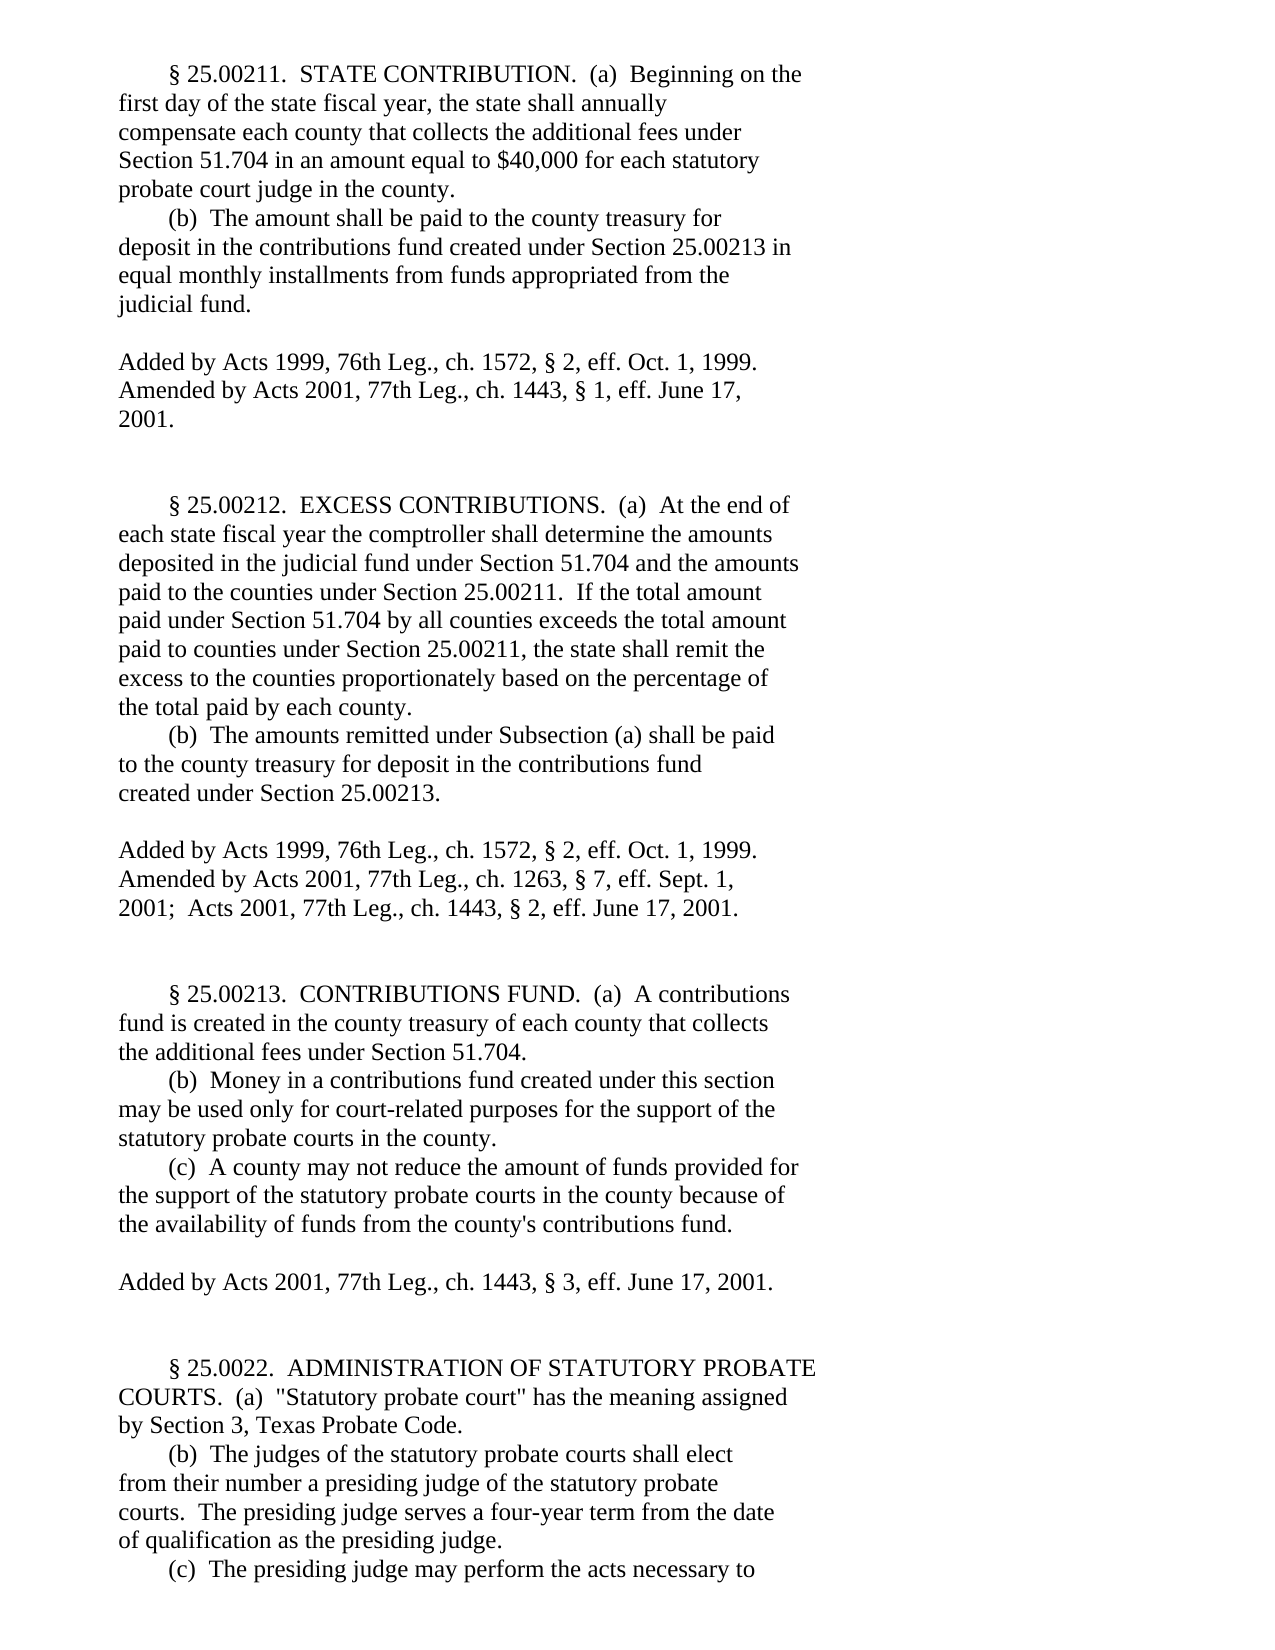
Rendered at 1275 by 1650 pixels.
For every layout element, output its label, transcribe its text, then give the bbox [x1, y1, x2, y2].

text judicial fund. [118, 289, 1216, 318]
text (b) The amount shall be paid to the county treasury for [118, 203, 1216, 232]
text the availability of funds from the county's contributions fund. [118, 1209, 1216, 1238]
text compensate each county that collects the additional fees under [118, 117, 1216, 145]
text to the county treasury for deposit in the contributions fund [118, 749, 1216, 778]
text may be used only for court-related purposes for the support of the [118, 1094, 1216, 1123]
text from their number a presiding judge of the statutory probate [118, 1468, 1216, 1497]
text Section 51.704 in an amount equal to $40,000 for each statutory [118, 145, 1216, 174]
text probate court judge in the county. [118, 174, 1216, 203]
text paid to the counties under Section 25.00211. If the total amount [118, 577, 1216, 605]
text (c) The presiding judge may perform the acts necessary to [118, 1554, 1216, 1583]
text the additional fees under Section 51.704. [118, 1037, 1216, 1065]
text § 25.00212. EXCESS CONTRIBUTIONS. (a) At the end of [118, 490, 1216, 519]
text the support of the statutory probate courts in the county because of [118, 1180, 1216, 1209]
text (b) The judges of the statutory probate courts shall elect [118, 1439, 1216, 1468]
text the total paid by each county. [118, 692, 1216, 720]
text paid to counties under Section 25.00211, the state shall remit the [118, 634, 1216, 663]
text deposit in the contributions fund created under Section 25.00213 in [118, 232, 1216, 260]
text Added by Acts 2001, 77th Leg., ch. 1443, § 3, eff. June 17, 2001. [118, 1267, 1216, 1295]
text (b) The amounts remitted under Subsection (a) shall be paid [118, 720, 1216, 749]
text courts. The presiding judge serves a four-year term from the date [118, 1497, 1216, 1525]
text deposited in the judicial fund under Section 51.704 and the amounts [118, 548, 1216, 577]
text by Section 3, Texas Probate Code. [118, 1410, 1216, 1439]
text § 25.0022. ADMINISTRATION OF STATUTORY PROBATE [118, 1353, 1216, 1382]
text (c) A county may not reduce the amount of funds provided for [118, 1152, 1216, 1180]
text statutory probate courts in the county. [118, 1123, 1216, 1152]
text Amended by Acts 2001, 77th Leg., ch. 1263, § 7, eff. Sept. 1, [118, 864, 1216, 893]
text Amended by Acts 2001, 77th Leg., ch. 1443, § 1, eff. June 17, [118, 375, 1216, 404]
text fund is created in the county treasury of each county that collects [118, 1008, 1216, 1037]
text excess to the counties proportionately based on the percentage of [118, 663, 1216, 692]
text each state fiscal year the comptroller shall determine the amounts [118, 519, 1216, 548]
text of qualification as the presiding judge. [118, 1525, 1216, 1554]
text first day of the state fiscal year, the state shall annually [118, 88, 1216, 117]
text § 25.00211. STATE CONTRIBUTION. (a) Beginning on the [118, 59, 1216, 88]
text (b) Money in a contributions fund created under this section [118, 1065, 1216, 1094]
text 2001. [118, 404, 1216, 433]
text Added by Acts 1999, 76th Leg., ch. 1572, § 2, eff. Oct. 1, 1999. [118, 835, 1216, 864]
text paid under Section 51.704 by all counties exceeds the total amount [118, 605, 1216, 634]
text COURTS. (a) "Statutory probate court" has the meaning assigned [118, 1382, 1216, 1410]
text § 25.00213. CONTRIBUTIONS FUND. (a) A contributions [118, 979, 1216, 1008]
text created under Section 25.00213. [118, 778, 1216, 807]
text equal monthly installments from funds appropriated from the [118, 260, 1216, 289]
text 2001; Acts 2001, 77th Leg., ch. 1443, § 2, eff. June 17, 2001. [118, 893, 1216, 922]
text Added by Acts 1999, 76th Leg., ch. 1572, § 2, eff. Oct. 1, 1999. [118, 347, 1216, 375]
